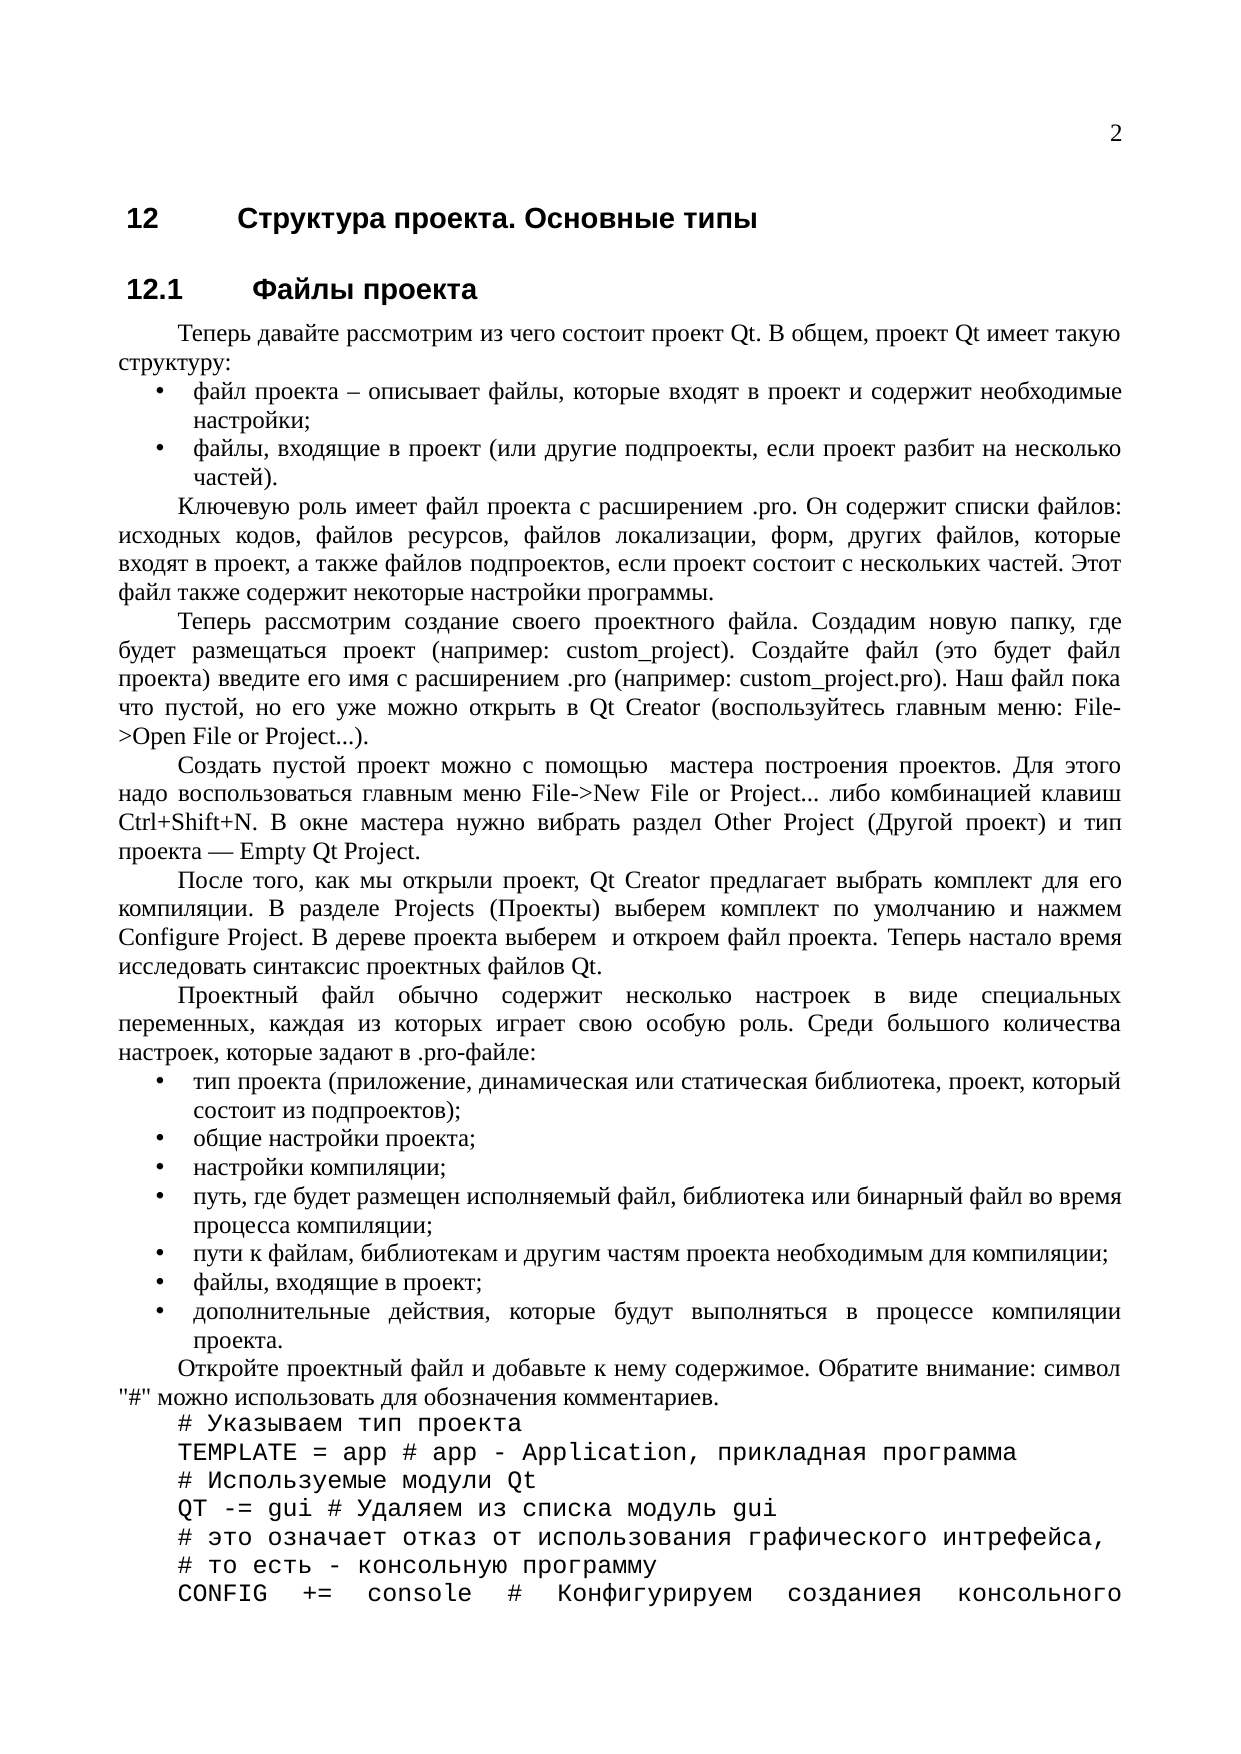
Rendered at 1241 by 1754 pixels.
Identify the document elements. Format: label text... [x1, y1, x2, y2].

text Ключевую роль имеет файл проекта с расширением .pro. Он содержит списки файлов: исходных кодов, файлов ресурсов, файлов локализации, форм, других файлов, которые входят в проект, а также файлов подпроектов, если проект состоит с нескольких частей. Этот файл также содержит некоторые настройки программы. [118, 491, 1122, 606]
text QT -= gui # Удаляем из списка модуль gui [177, 1496, 1122, 1524]
text Теперь давайте рассмотрим из чего состоит проект Qt. В общем, проект Qt имеет такую структуру: [118, 318, 1122, 376]
subtitle Файлы проекта [118, 272, 1122, 306]
text Откройте проектный файл и добавьте к нему содержимое. Обратите внимание: символ "#" можно использовать для обозначения комментариев. [118, 1353, 1122, 1411]
text # Указываем тип проекта [177, 1411, 1122, 1439]
text CONFIG += console # Конфигурируем созданиея консольного [177, 1581, 1122, 1609]
list тип проекта (приложение, динамическая или статическая библиотека, проект, который состоит из подпроектов); [156, 1066, 1122, 1123]
text TEMPLATE = app # app - Application, прикладная программа [177, 1439, 1122, 1468]
text После того, как мы открыли проект, Qt Creator предлагает выбрать комплект для его компиляции. В разделе Projects (Проекты) выберем комплект по умолчанию и нажмем Configure Project. В дереве проекта выберем и откроем файл проекта. Теперь настало время исследовать синтаксис проектных файлов Qt. [118, 865, 1122, 980]
list файл проекта – описывает файлы, которые входят в проект и содержит необходимые настройки; [156, 376, 1122, 433]
list путь, где будет размещен исполняемый файл, библиотека или бинарный файл во время процесса компиляции; [156, 1181, 1122, 1238]
list дополнительные действия, которые будут выполняться в процессе компиляции проекта. [156, 1296, 1122, 1353]
text # то есть - консольную программу [177, 1553, 1122, 1581]
text Создать пустой проект можно с помощью мастера построения проектов. Для этого надо воспользоваться главным меню File->New File or Project... либо комбинацией клавиш Ctrl+Shift+N. В окне мастера нужно вибрать раздел Other Project (Другой проект) и тип проекта — Empty Qt Project. [118, 750, 1122, 865]
list файлы, входящие в проект; [156, 1267, 1122, 1296]
list пути к файлам, библиотекам и другим частям проекта необходимым для компиляции; [156, 1238, 1122, 1267]
list файлы, входящие в проект (или другие подпроекты, если проект разбит на несколько частей). [156, 433, 1122, 491]
text # Используемые модули Qt [177, 1468, 1122, 1496]
text Проектный файл обычно содержит несколько настроек в виде специальных переменных, каждая из которых играет свою особую роль. Среди большого количества настроек, которые задают в .pro-файле: [118, 980, 1122, 1066]
text # это означает отказ от использования графического интрефейса, [177, 1524, 1122, 1553]
text Теперь рассмотрим создание своего проектного файла. Создадим новую папку, где будет размещаться проект (например: custom_project). Создайте файл (это будет файл проекта) введите его имя с расширением .pro (например: custom_project.pro). Наш файл пока что пустой, но его уже можно открыть в Qt Creator (воспользуйтесь главным меню: File->Open File or Project...). [118, 606, 1122, 750]
list настройки компиляции; [156, 1152, 1122, 1181]
subtitle Структура проекта. Основные типы [118, 201, 1122, 235]
list общие настройки проекта; [156, 1123, 1122, 1152]
